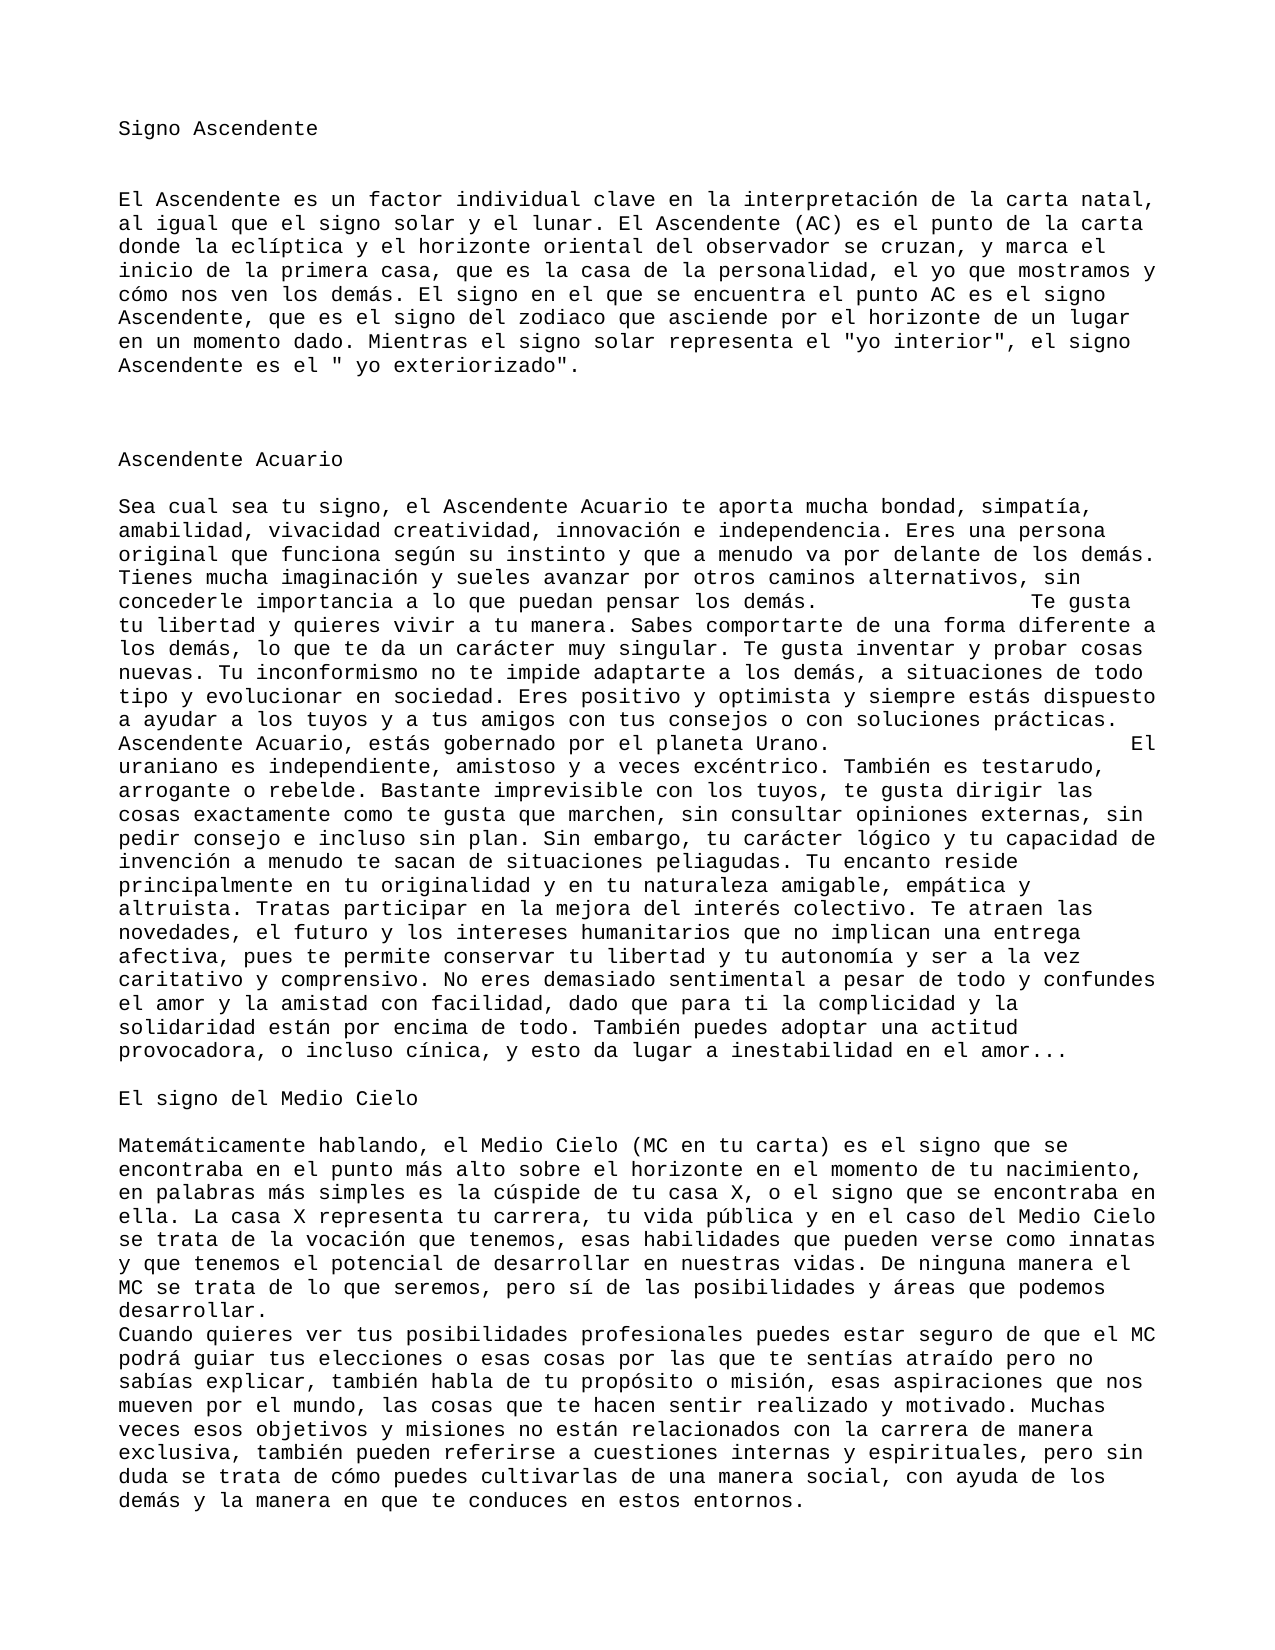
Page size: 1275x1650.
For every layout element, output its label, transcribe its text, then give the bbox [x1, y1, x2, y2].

text Matemáticamente hablando, el Medio Cielo (MC en tu carta) es el signo que se encontraba en el punto más alto sobre el horizonte en el momento de tu nacimiento, en palabras más simples es la cúspide de tu casa X, o el signo que se encontraba en ella. La casa X representa tu carrera, tu vida pública y en el caso del Medio Cielo se trata de la vocación que tenemos, esas habilidades que pueden verse como innatas y que tenemos el potencial de desarrollar en nuestras vidas. De ninguna manera el MC se trata de lo que seremos, pero sí de las posibilidades y áreas que podemos desarrollar. Cuando quieres ver tus posibilidades profesionales puedes estar seguro de que el MC podrá guiar tus elecciones o esas cosas por las que te sentías atraído pero no sabías explicar, también habla de tu propósito o misión, esas aspiraciones que nos mueven por el mundo, las cosas que te hacen sentir realizado y motivado. Muchas veces esos objetivos y misiones no están relacionados con la carrera de manera exclusiva, también pueden referirse a cuestiones internas y espirituales, pero sin duda se trata de cómo puedes cultivarlas de una manera social, con ayuda de los demás y la manera en que te conduces en estos entornos. [118, 1135, 1157, 1513]
text Signo Ascendente [118, 118, 1157, 142]
text Sea cual sea tu signo, el Ascendente Acuario te aporta mucha bondad, simpatía, amabilidad, vivacidad creatividad, innovación e independencia. Eres una persona original que funciona según su instinto y que a menudo va por delante de los demás. Tienes mucha imaginación y sueles avanzar por otros caminos alternativos, sin concederle importancia a lo que puedan pensar los demás. Te gusta tu libertad y quieres vivir a tu manera. Sabes comportarte de una forma diferente a los demás, lo que te da un carácter muy singular. Te gusta inventar y probar cosas nuevas. Tu inconformismo no te impide adaptarte a los demás, a situaciones de todo tipo y evolucionar en sociedad. Eres positivo y optimista y siempre estás dispuesto a ayudar a los tuyos y a tus amigos con tus consejos o con soluciones prácticas. Ascendente Acuario, estás gobernado por el planeta Urano. El uraniano es independiente, amistoso y a veces excéntrico. También es testarudo, arrogante o rebelde. Bastante imprevisible con los tuyos, te gusta dirigir las cosas exactamente como te gusta que marchen, sin consultar opiniones externas, sin pedir consejo e incluso sin plan. Sin embargo, tu carácter lógico y tu capacidad de invención a menudo te sacan de situaciones peliagudas. Tu encanto reside principalmente en tu originalidad y en tu naturaleza amigable, empática y altruista. Tratas participar en la mejora del interés colectivo. Te atraen las novedades, el futuro y los intereses humanitarios que no implican una entrega afectiva, pues te permite conservar tu libertad y tu autonomía y ser a la vez caritativo y comprensivo. No eres demasiado sentimental a pesar de todo y confundes el amor y la amistad con facilidad, dado que para ti la complicidad y la solidaridad están por encima de todo. También puedes adoptar una actitud provocadora, o incluso cínica, y esto da lugar a inestabilidad en el amor... [118, 496, 1157, 1064]
text Ascendente Acuario [118, 449, 1157, 473]
text El signo del Medio Cielo [118, 1088, 1157, 1111]
text El Ascendente es un factor individual clave en la interpretación de la carta natal, al igual que el signo solar y el lunar. El Ascendente (AC) es el punto de la carta donde la eclíptica y el horizonte oriental del observador se cruzan, y marca el inicio de la primera casa, que es la casa de la personalidad, el yo que mostramos y cómo nos ven los demás. El signo en el que se encuentra el punto AC es el signo Ascendente, que es el signo del zodiaco que asciende por el horizonte de un lugar en un momento dado. Mientras el signo solar representa el "yo interior", el signo Ascendente es el " yo exteriorizado". [118, 189, 1157, 378]
